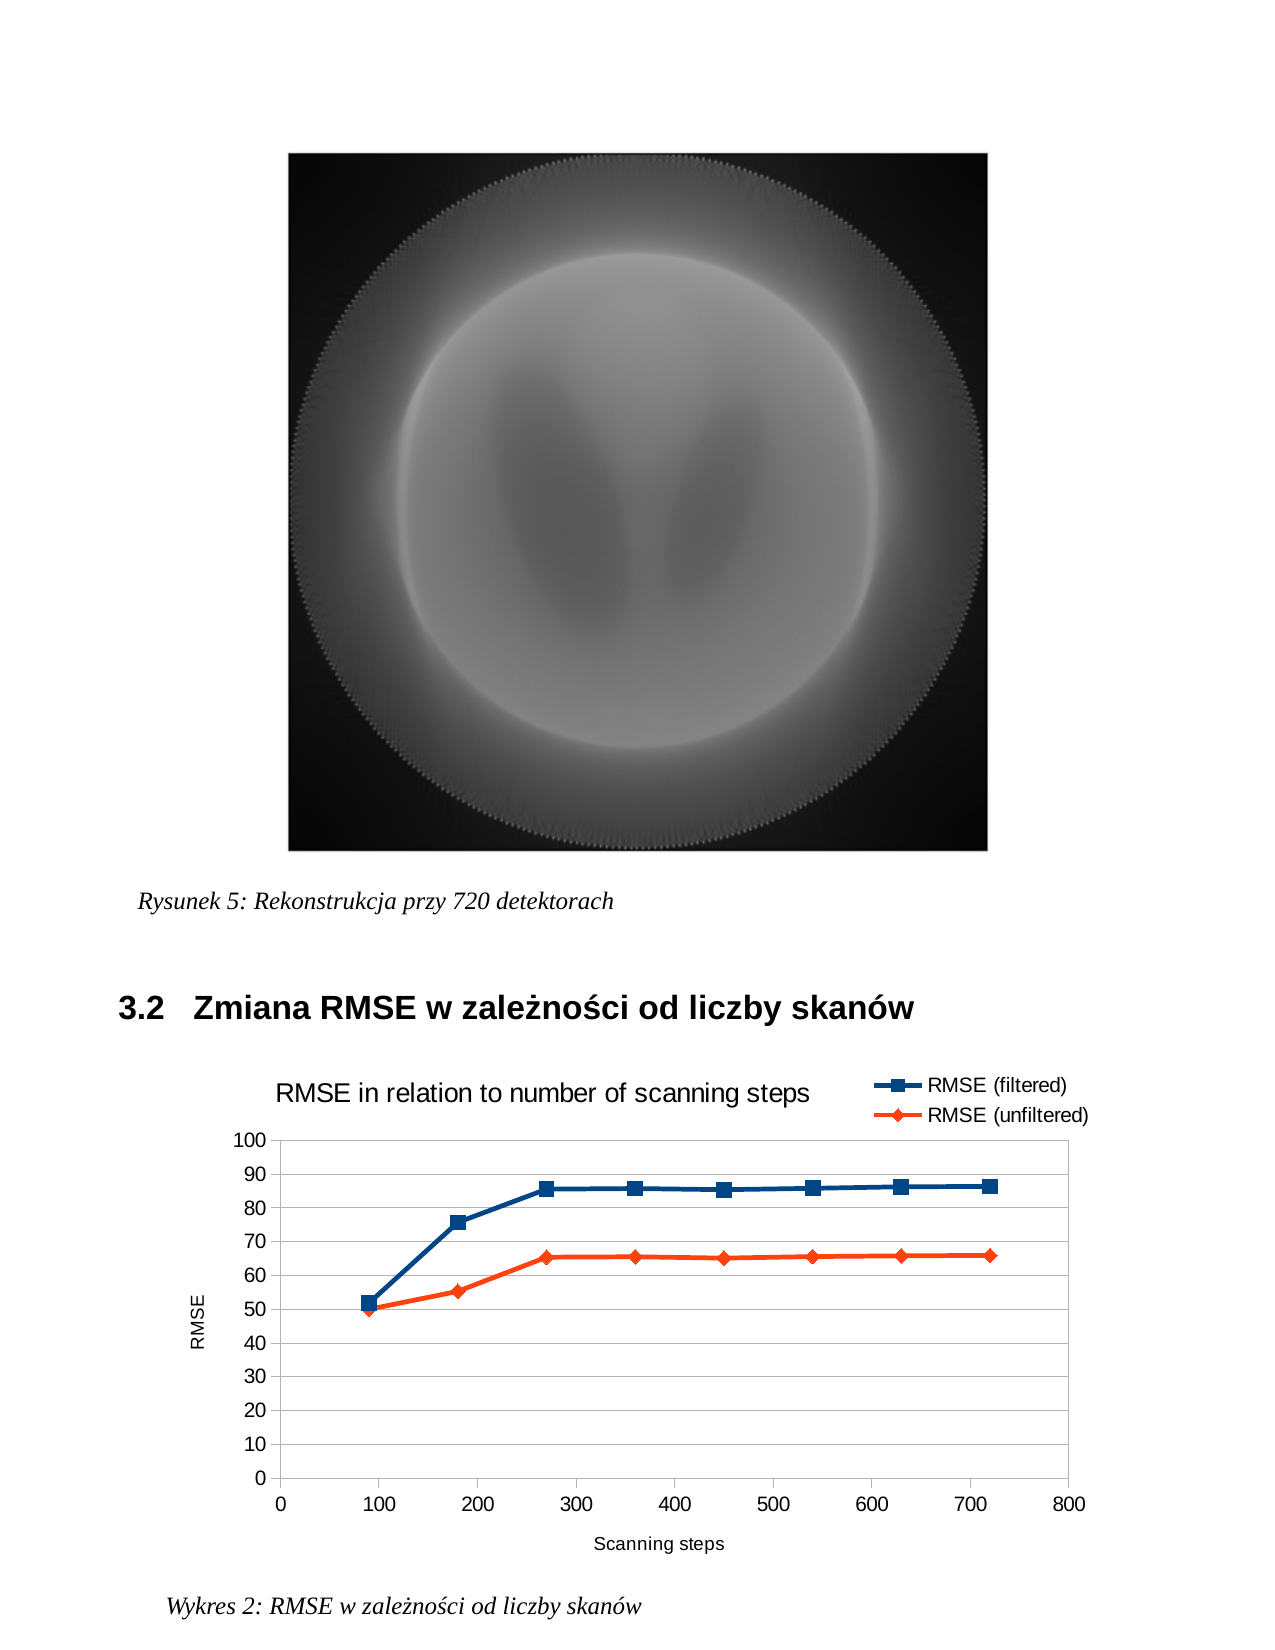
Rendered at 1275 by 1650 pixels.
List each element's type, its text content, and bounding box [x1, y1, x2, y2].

picture [137, 130, 1138, 881]
text Wykres 2: RMSE w zależności od liczby skanów [165, 1586, 1110, 1619]
text Rysunek 5: Rekonstrukcja przy 720 detektorach [137, 881, 1137, 915]
subtitle Zmiana RMSE w zależności od liczby skanów [118, 987, 1157, 1026]
